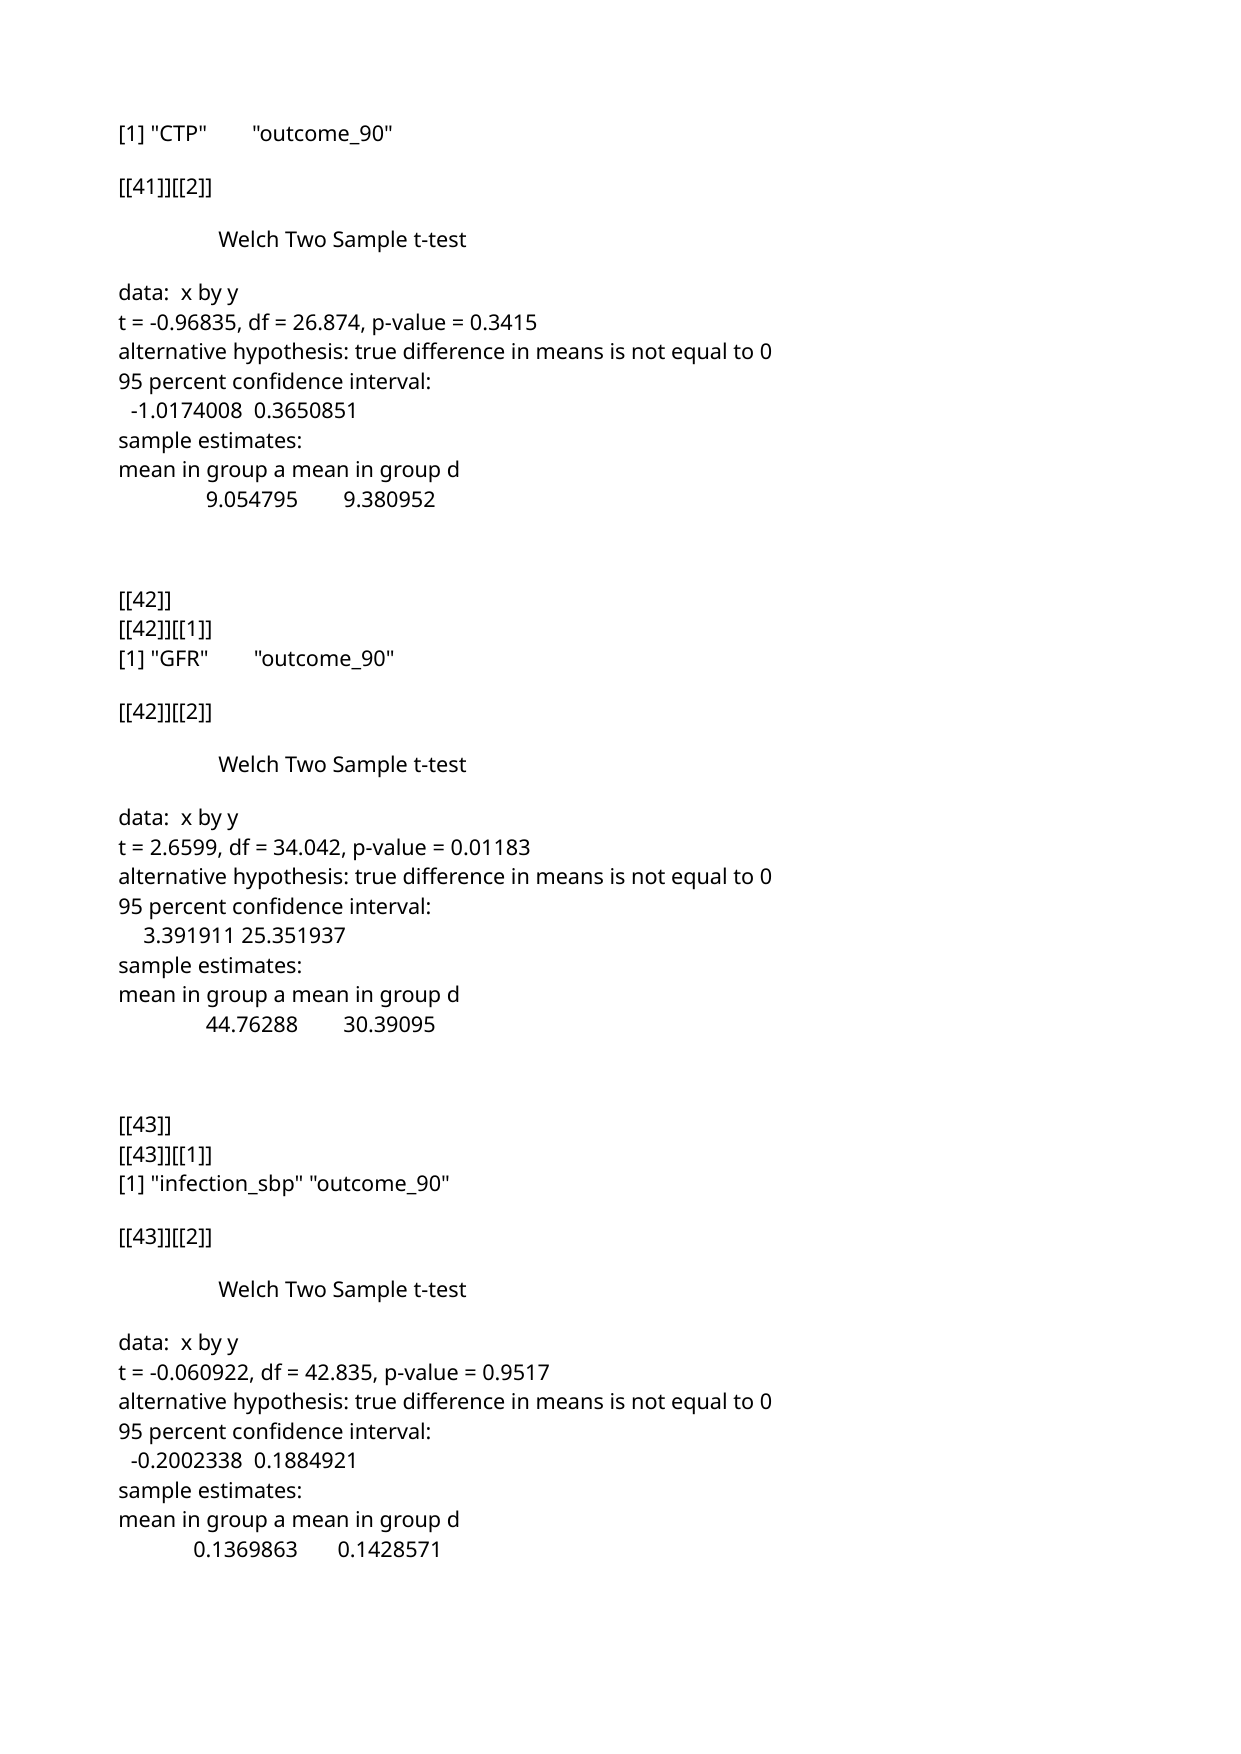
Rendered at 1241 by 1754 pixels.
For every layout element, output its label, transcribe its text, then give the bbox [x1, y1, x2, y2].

text 3.391911 25.351937 [118, 921, 1122, 950]
text t = 2.6599, df = 34.042, p-value = 0.01183 [118, 832, 1122, 862]
text -0.2002338 0.1884921 [118, 1446, 1122, 1475]
text Welch Two Sample t-test [118, 1274, 1122, 1304]
text sample estimates: [118, 425, 1122, 454]
text sample estimates: [118, 1475, 1122, 1504]
text [[42]] [118, 584, 1122, 614]
text 95 percent confidence interval: [118, 1416, 1122, 1446]
text alternative hypothesis: true difference in means is not equal to 0 [118, 1387, 1122, 1416]
text Welch Two Sample t-test [118, 224, 1122, 254]
text 44.76288 30.39095 [118, 1009, 1122, 1038]
text [1] "CTP" "outcome_90" [118, 118, 1122, 148]
text [[43]][[2]] [118, 1221, 1122, 1251]
text alternative hypothesis: true difference in means is not equal to 0 [118, 336, 1122, 366]
text mean in group a mean in group d [118, 979, 1122, 1009]
text [[42]][[1]] [118, 614, 1122, 643]
text 9.054795 9.380952 [118, 484, 1122, 513]
text [1] "infection_sbp" "outcome_90" [118, 1168, 1122, 1198]
text t = -0.96835, df = 26.874, p-value = 0.3415 [118, 307, 1122, 336]
text [1] "GFR" "outcome_90" [118, 643, 1122, 673]
text data: x by y [118, 803, 1122, 832]
text sample estimates: [118, 950, 1122, 979]
text mean in group a mean in group d [118, 1504, 1122, 1534]
text data: x by y [118, 1328, 1122, 1357]
text data: x by y [118, 277, 1122, 307]
text 95 percent confidence interval: [118, 366, 1122, 395]
text 0.1369863 0.1428571 [118, 1534, 1122, 1563]
text mean in group a mean in group d [118, 454, 1122, 484]
text t = -0.060922, df = 42.835, p-value = 0.9517 [118, 1357, 1122, 1387]
text Welch Two Sample t-test [118, 749, 1122, 779]
text [[42]][[2]] [118, 696, 1122, 726]
text alternative hypothesis: true difference in means is not equal to 0 [118, 862, 1122, 891]
text [[41]][[2]] [118, 171, 1122, 201]
text 95 percent confidence interval: [118, 891, 1122, 921]
text [[43]][[1]] [118, 1139, 1122, 1168]
text [[43]] [118, 1109, 1122, 1139]
text -1.0174008 0.3650851 [118, 395, 1122, 425]
